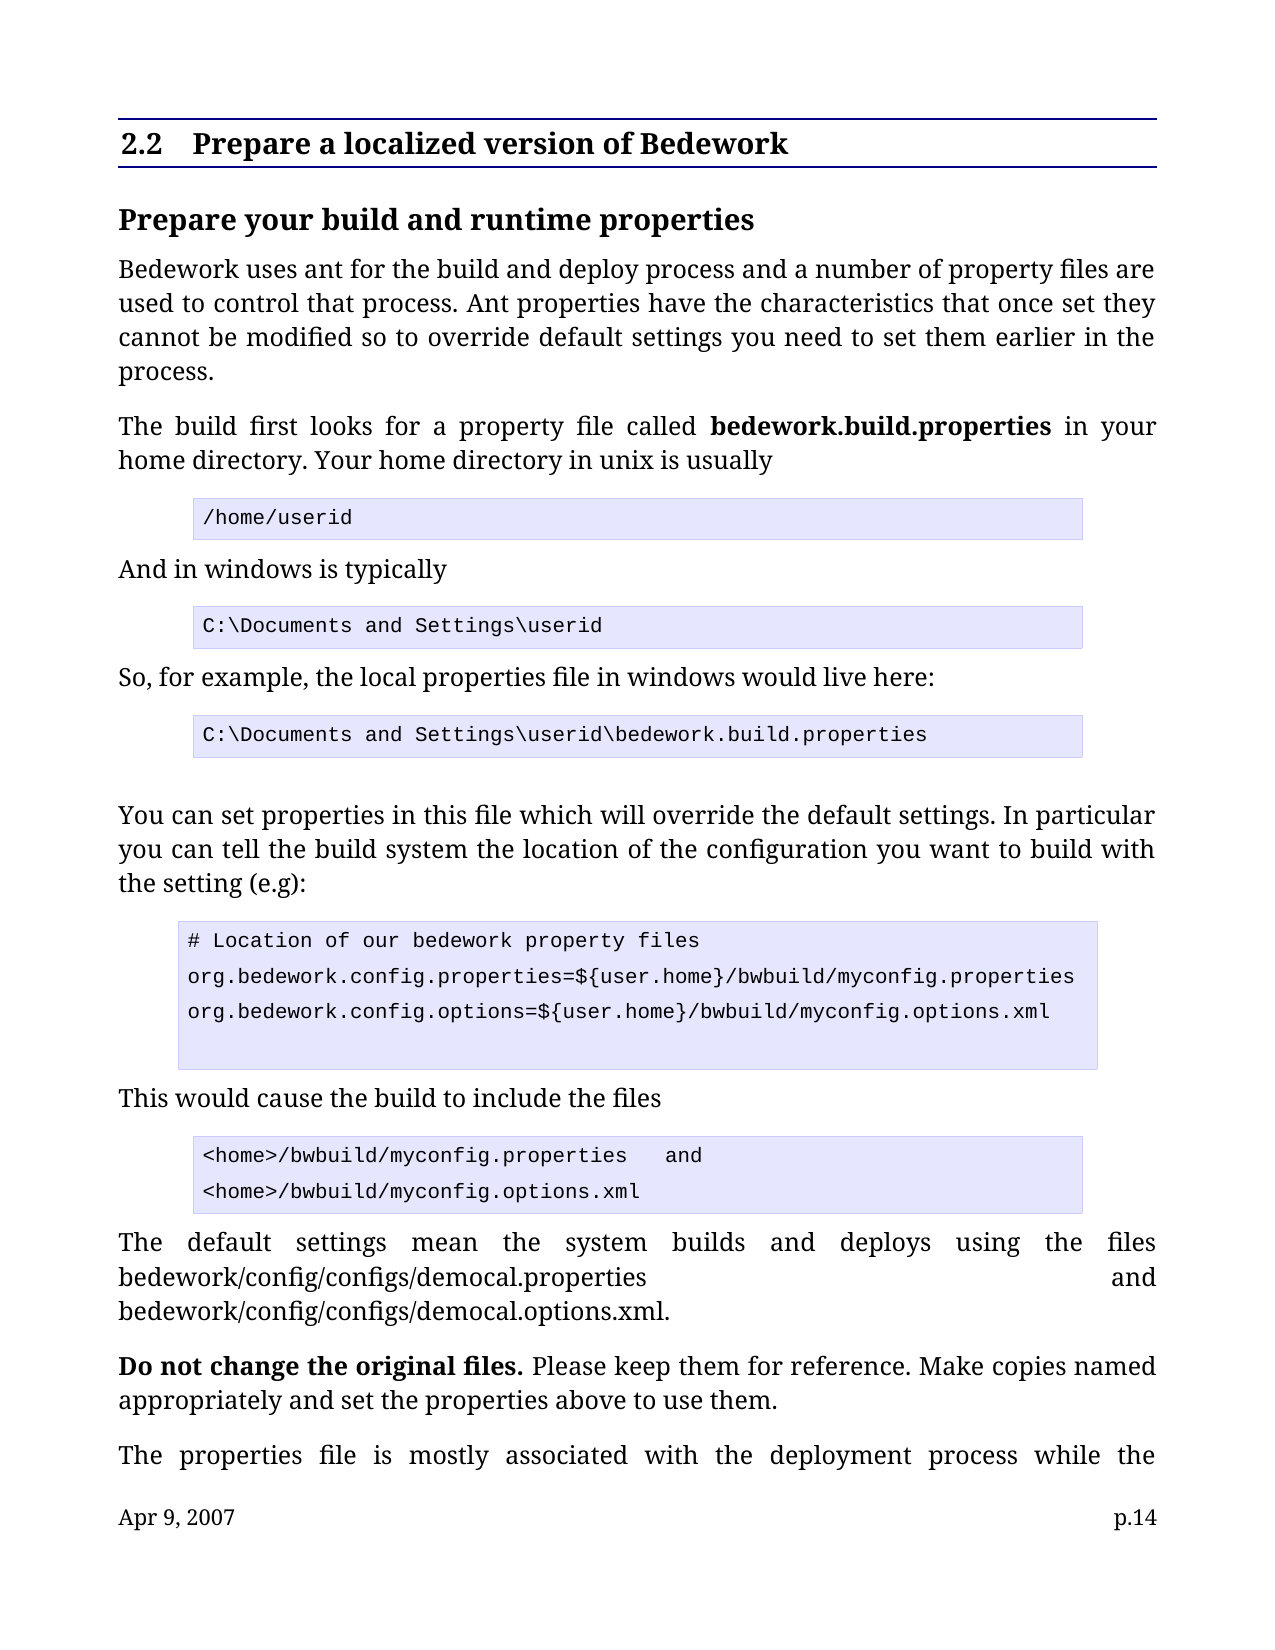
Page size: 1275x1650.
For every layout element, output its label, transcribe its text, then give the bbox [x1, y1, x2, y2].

text # Location of our bedework property files [179, 922, 1097, 954]
text org.bedework.config.properties=${user.home}/bwbuild/myconfig.properties [179, 957, 1097, 989]
text C:\Documents and Settings\userid [194, 607, 1082, 648]
text /home/userid [194, 499, 1082, 539]
text <home>/bwbuild/myconfig.properties and [194, 1137, 1082, 1169]
subtitle Prepare a localized version of Bedework [118, 120, 1157, 166]
text You can set properties in this file which will override the default settings. In particular you can tell the build system the location of the configuration you want to build with the setting (e.g): [118, 798, 1157, 900]
text org.bedework.config.options=${user.home}/bwbuild/myconfig.options.xml [179, 992, 1097, 1025]
subtitle Prepare your build and runtime properties [118, 199, 1157, 239]
text C:\Documents and Settings\userid\bedework.build.properties [194, 716, 1082, 757]
text So, for example, the local properties file in windows would live here: [118, 660, 1157, 694]
text The default settings mean the system builds and deploys using the files bedework/config/configs/democal.properties and bedework/config/configs/democal.options.xml. [118, 1225, 1157, 1327]
text Do not change the original files. Please keep them for reference. Make copies named appropriately and set the properties above to use them. [118, 1348, 1157, 1416]
text The properties file is mostly associated with the deployment process while the [118, 1437, 1157, 1472]
text <home>/bwbuild/myconfig.options.xml [194, 1172, 1082, 1213]
text And in windows is typically [118, 551, 1157, 585]
text The build first looks for a property file called bedework.build.properties in your home directory. Your home directory in unix is usually [118, 408, 1157, 477]
text Bedework uses ant for the build and deploy process and a number of property files are used to control that process. Ant properties have the characteristics that once set they cannot be modified so to override default settings you need to set them earlier in the process. [118, 251, 1157, 387]
text This would cause the build to include the files [118, 1081, 1157, 1115]
